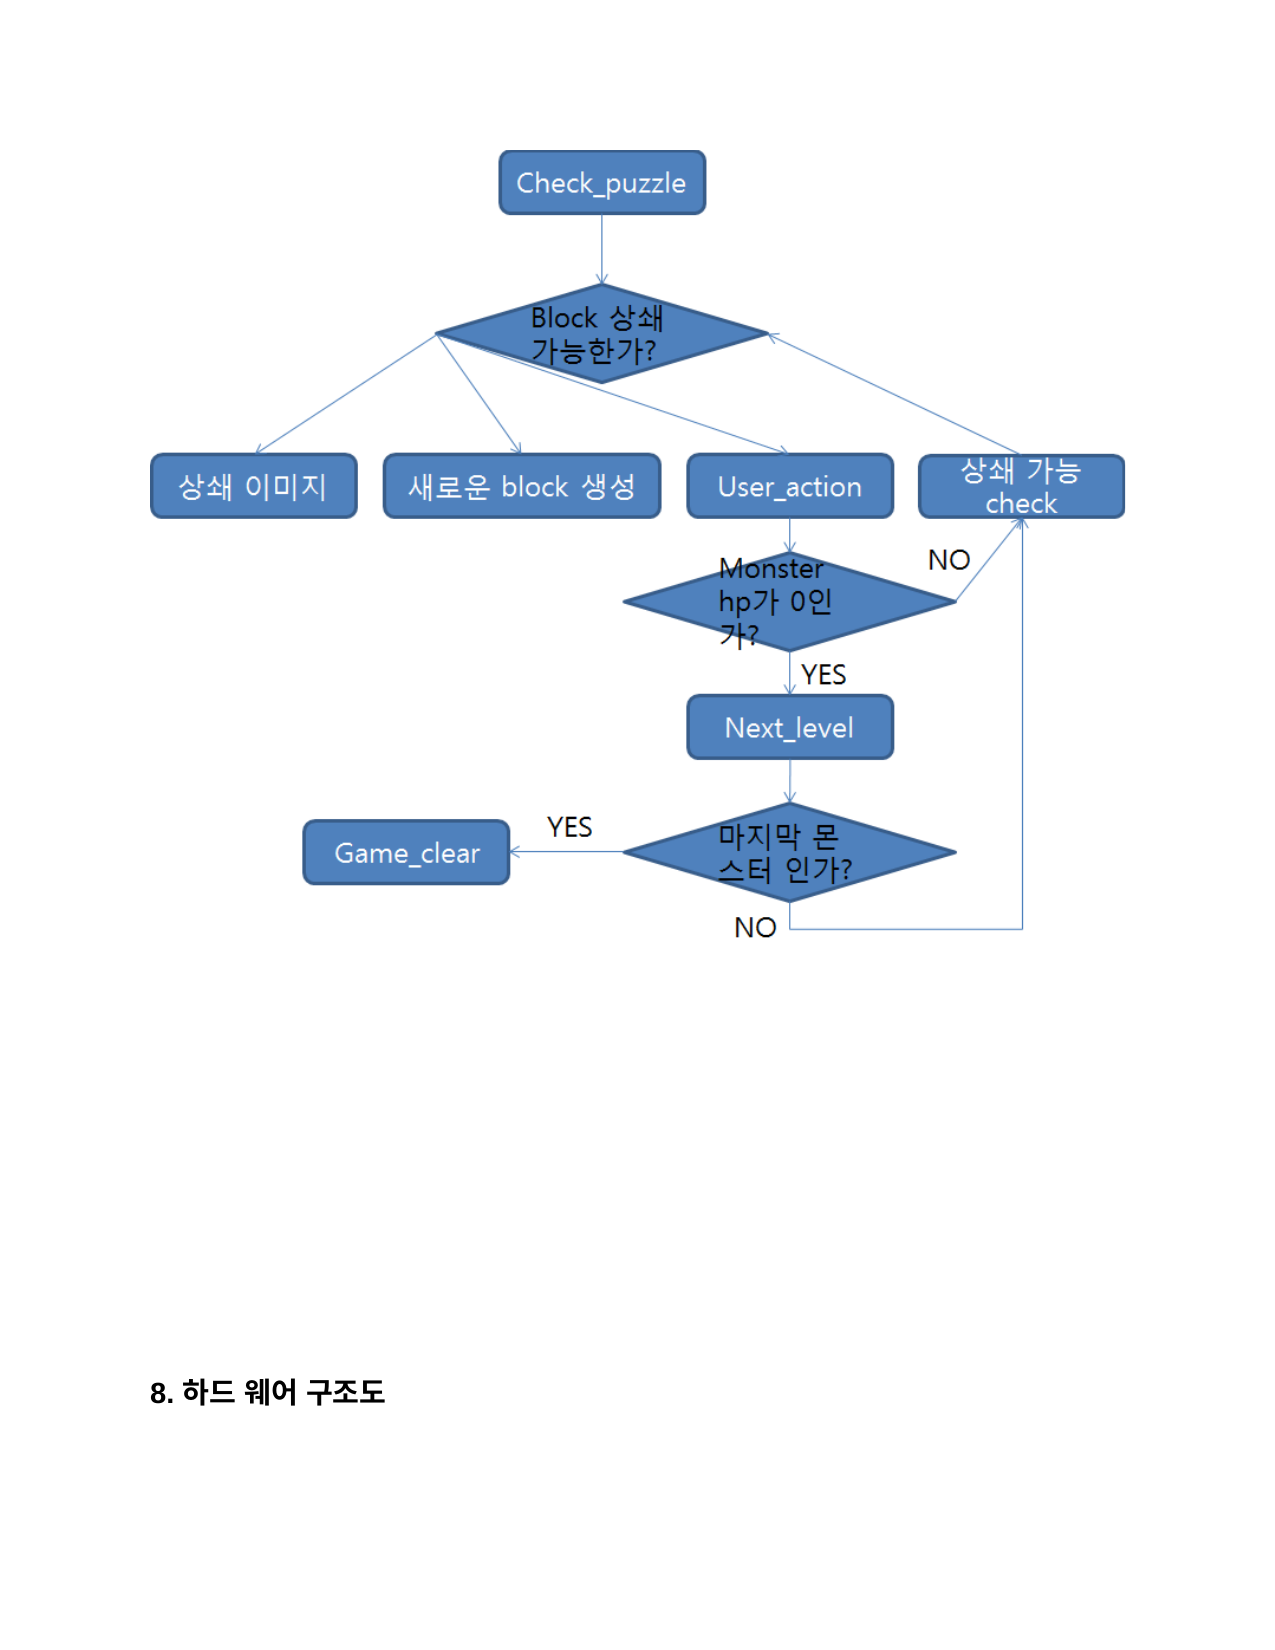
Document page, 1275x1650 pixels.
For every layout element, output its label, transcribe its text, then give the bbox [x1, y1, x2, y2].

text 8. 하드 웨어 구조도 [150, 1377, 1125, 1410]
picture [150, 150, 1125, 961]
